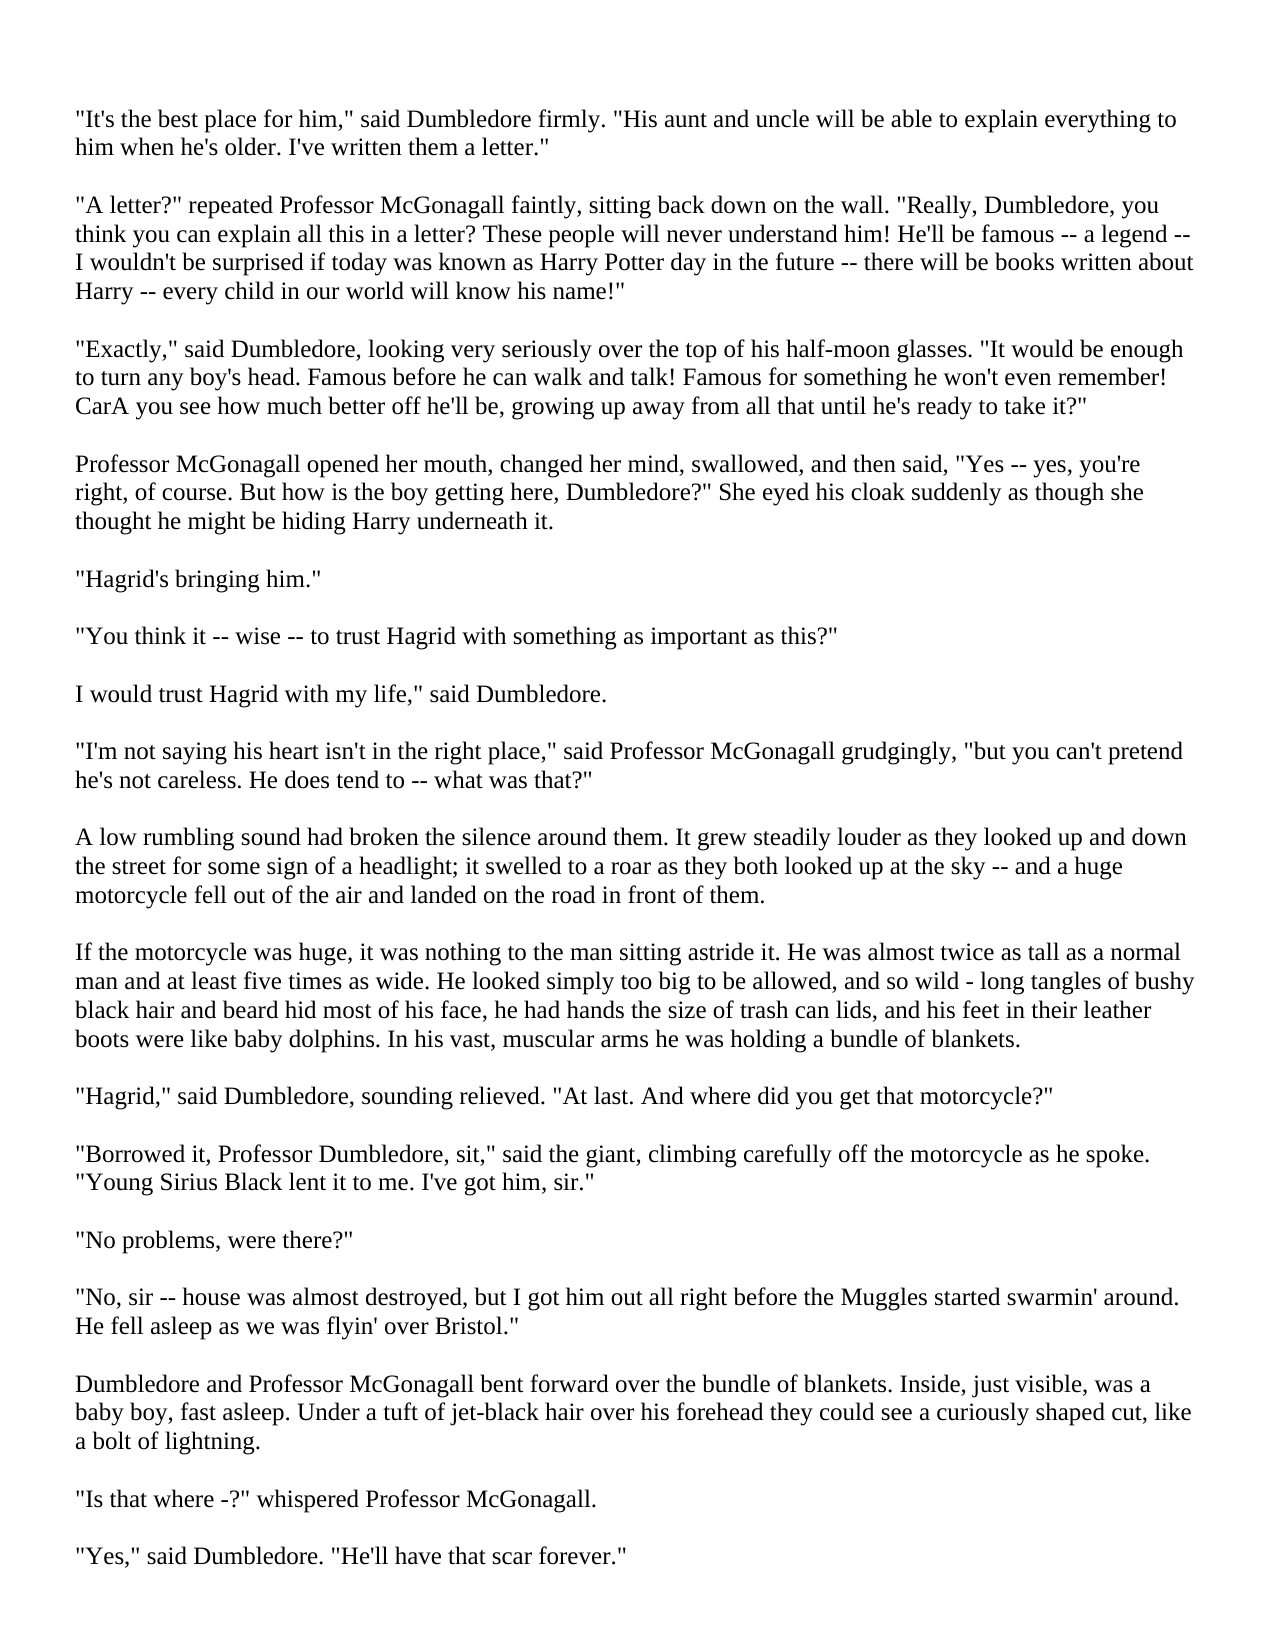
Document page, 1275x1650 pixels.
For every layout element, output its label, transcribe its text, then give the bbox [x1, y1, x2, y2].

text Professor McGonagall opened her mouth, changed her mind, swallowed, and then said, "Yes -- yes, you're right, of course. But how is the boy getting here, Dumbledore?" She eyed his cloak suddenly as though she thought he might be hiding Harry underneath it. [75, 449, 1200, 535]
text A low rumbling sound had broken the silence around them. It grew steadily louder as they looked up and down the street for some sign of a headlight; it swelled to a roar as they both looked up at the sky -- and a huge motorcycle fell out of the air and landed on the road in front of them. [75, 822, 1200, 909]
text "Exactly," said Dumbledore, looking very seriously over the top of his half-moon glasses. "It would be enough to turn any boy's head. Famous before he can walk and talk! Famous for something he won't even remember! CarA you see how much better off he'll be, growing up away from all that until he's ready to take it?" [75, 334, 1200, 420]
text "No problems, were there?" [75, 1225, 1200, 1254]
text If the motorcycle was huge, it was nothing to the man sitting astride it. He was almost twice as tall as a normal man and at least five times as wide. He looked simply too big to be allowed, and so wild - long tangles of bushy black hair and beard hid most of his face, he had hands the size of trash can lids, and his feet in their leather boots were like baby dolphins. In his vast, muscular arms he was holding a bundle of blankets. [75, 937, 1200, 1052]
text Dumbledore and Professor McGonagall bent forward over the bundle of blankets. Inside, just visible, was a baby boy, fast asleep. Under a tuft of jet-black hair over his forehead they could see a curiously shaped cut, like a bolt of lightning. [75, 1369, 1200, 1455]
text "You think it -- wise -- to trust Hagrid with something as important as this?" [75, 621, 1200, 650]
text "Is that where -?" whispered Professor McGonagall. [75, 1484, 1200, 1512]
text "A letter?" repeated Professor McGonagall faintly, sitting back down on the wall. "Really, Dumbledore, you think you can explain all this in a letter? These people will never understand him! He'll be famous -- a legend -- I wouldn't be surprised if today was known as Harry Potter day in the future -- there will be books written about Harry -- every child in our world will know his name!" [75, 190, 1200, 305]
text "It's the best place for him," said Dumbledore firmly. "His aunt and uncle will be able to explain everything to him when he's older. I've written them a letter." [75, 104, 1200, 161]
text "Yes," said Dumbledore. "He'll have that scar forever." [75, 1541, 1200, 1570]
text I would trust Hagrid with my life," said Dumbledore. [75, 679, 1200, 707]
text "Hagrid's bringing him." [75, 564, 1200, 592]
text "Borrowed it, Professor Dumbledore, sit," said the giant, climbing carefully off the motorcycle as he spoke. "Young Sirius Black lent it to me. I've got him, sir." [75, 1139, 1200, 1196]
text "I'm not saying his heart isn't in the right place," said Professor McGonagall grudgingly, "but you can't pretend he's not careless. He does tend to -- what was that?" [75, 736, 1200, 794]
text "Hagrid," said Dumbledore, sounding relieved. "At last. And where did you get that motorcycle?" [75, 1081, 1200, 1110]
text "No, sir -- house was almost destroyed, but I got him out all right before the Muggles started swarmin' around. He fell asleep as we was flyin' over Bristol." [75, 1282, 1200, 1340]
